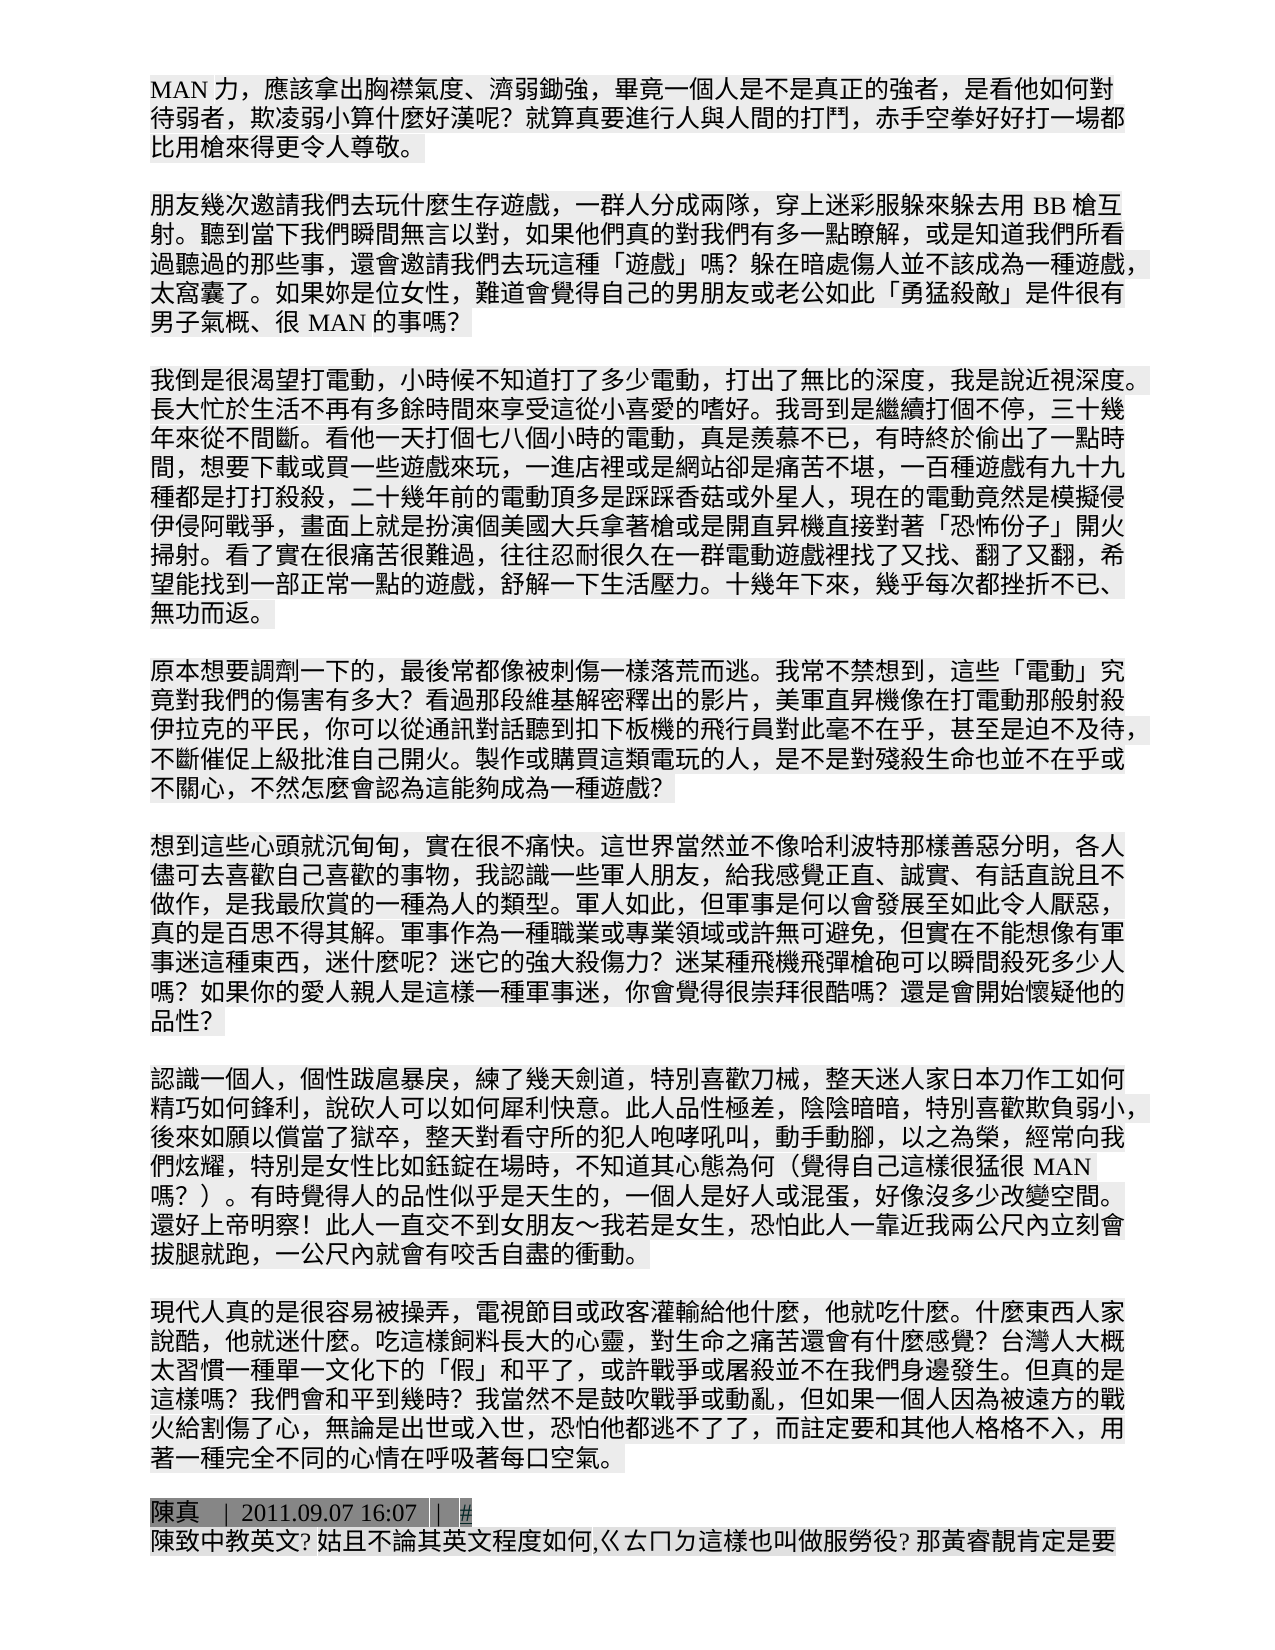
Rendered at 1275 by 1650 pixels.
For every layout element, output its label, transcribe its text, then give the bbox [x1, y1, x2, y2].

text 陳真 | 2011.09.07 16:07 | # [150, 1498, 1125, 1527]
text 陳致中教英文? 姑且不論其英文程度如何,ㄍㄊㄇㄉ這樣也叫做服勞役? 那黃睿靚肯定是要 [150, 1527, 1125, 1556]
text 陳真說“我知道大家都很忙,顧小孩顧爹娘,家裏有好多事要忙;要不就是有著清純童稚之心,喜歡新奇好玩事物,或縱情浪漫,卿卿我我,甜甜蜜蜜,或熱心於某種職業也好,志業也罷,尤其甚者,遺世獨立,崇仰藝術與思想之深邃動人. 舉凡各色人等,儘可大方追求一己之所嚮或之所需,但這一切人生事物,難道不用講個 "美" 字? 你可以不管公眾之事,但你怎麼可能對於醜陋骯髒之事卻彷彿一點感覺也沒有?” 很多時候我覺得這就是我的寫照。藝術不敢說，卿卿我我或遺世獨立卻即我的一番德性。一個人如果身上帶著某種可悲自閉的血統，那他大部份時候恐怕都只會想到自己，而不是想到別人。如果可以，就這樣過了一生也不錯，就像我的許多親人那樣。但若你身上還夾雜了那麼一點憂鬱，恐怕就很不幸了。據說我小時候十分悲天憫人，看到可憐小貓小狗小蟲會哭，想到爸爸媽媽辛苦工作會哭，看到同學衣服破了會哭，就連隔壁班小朋友褲子沒穿好邊走邊吃肉包一副可憐兮兮樣子也能讓我潸然淚下。長大了，心腸硬了，當然不這麼常哭了。不哭不是因為免疫了，而是見識廣了，經歷或看過許多更紮紮實實的痛苦，你懂得轉頭，把悲傷停頓在心裡某一個位置，以免它氾濫成災。 我們一整個家族都是宅男宅女，我卻是一個特例，非得穿梭在社會各個階層和圈子裡。或是受著某種驅使，去看去聽一些其實我並不願意看到聽到的東西。當一種出世和入世的性格打對台時，你有時會懷疑到底哪種才算是”病”？ 實在很不想花一秒鐘去看美國想美國，最近 911 快十週年，加上迎合侵略利比亞之勢，電視又在播什麼 911 特輯了，說什麼美國人多悲壯多勇敢多能從災難中站起來，媽的看了實在很痛苦，一個利用國內人民身家性命換取操弄煽動族群敵意和向外種種燒殺掠奪的密謀，竟然可以就這樣毫不隱晦羞恥地一再重覆使用十年。不要小看電視節目，比起核彈地雷，以美國為首的主流思想媒體，特別是那些精緻的 Discovery 頻道或國家地理頻道等等對這世界的傷害或許更大。這些謊言和謀略真的愈來愈細膩，這幾年，電視節目竟然可以公然以各種武器槍砲彈藥戰車潛艇作主題，藉以博取或誘發觀眾某種暴力意識以及對戰爭某一方的欽仰或贊同。忘了是哪個頻道了，竟然還有所謂「MAN 力九點檔」，裡頭全是一些槍砲武器機械等資本與暴力至上的節目，說這樣會讓你更有「MAN 力」，若不是觀眾特別愛這類節目，很難想像這種東西會能夠存在。 看到這些東西，往往立刻轉台，因為實在是不想為這類節目增加任何一絲收視率。有時候邊吃飯邊看電視，這台轉過那台，全是這類東西，轉來轉去到最後飯都吃完了，卻沒看到一台能看的頻道，心情實在很挫折很低迷。 小時候很會玩 BB 槍，而且槍法神準，常去夜市攤位打靶賺零食，往往一槍在手不是十分就是九分，打到後來老闆看到我來就直接給我獎品，說你別再打了，再打下去我就要賠錢了。我還很喜歡拿BB槍和我哥互射，享受一種用子彈打人或是被打的快感。不只會玩 BB 槍，我還是電動高手，各式電動都難不倒我。 但也不知從什麼時候開始，對於槍砲彈藥這類東西不但失去興趣，更是極端厭惡。或許就是聽過看過太多英美的惡行，「武器」這東西也在不知不覺中傷了我。一種東西竟然有人能夠拿在手上，一秒內就終結掉面前手無寸鐵的老弱婦孺的生命，再不就是躲在暗處傷人，真的是很讓人瞧不起。我不敢說自己反戰，某個意義上我很贊成戰鬥，人生何時不在戰鬥？但我對武器這東西，特別是槍砲彈藥飛機真的是唾棄到了極點。一個人如果想展現什麼 MAN 力，應該拿出胸襟氣度、濟弱鋤強，畢竟一個人是不是真正的強者，是看他如何對待弱者，欺凌弱小算什麼好漢呢？就算真要進行人與人間的打鬥，赤手空拳好好打一場都比用槍來得更令人尊敬。 朋友幾次邀請我們去玩什麼生存遊戲，一群人分成兩隊，穿上迷彩服躲來躲去用 BB 槍互射。聽到當下我們瞬間無言以對，如果他們真的對我們有多一點瞭解，或是知道我們所看過聽過的那些事，還會邀請我們去玩這種「遊戲」嗎？躲在暗處傷人並不該成為一種遊戲，太窩囊了。如果妳是位女性，難道會覺得自己的男朋友或老公如此「勇猛殺敵」是件很有男子氣概、很 MAN 的事嗎？ 我倒是很渴望打電動，小時候不知道打了多少電動，打出了無比的深度，我是說近視深度。長大忙於生活不再有多餘時間來享受這從小喜愛的嗜好。我哥到是繼續打個不停，三十幾年來從不間斷。看他一天打個七八個小時的電動，真是羨慕不已，有時終於偷出了一點時間，想要下載或買一些遊戲來玩，一進店裡或是網站卻是痛苦不堪，一百種遊戲有九十九種都是打打殺殺，二十幾年前的電動頂多是踩踩香菇或外星人，現在的電動竟然是模擬侵伊侵阿戰爭，畫面上就是扮演個美國大兵拿著槍或是開直昇機直接對著「恐怖份子」開火掃射。看了實在很痛苦很難過，往往忍耐很久在一群電動遊戲裡找了又找、翻了又翻，希望能找到一部正常一點的遊戲，舒解一下生活壓力。十幾年下來，幾乎每次都挫折不已、無功而返。 原本想要調劑一下的，最後常都像被刺傷一樣落荒而逃。我常不禁想到，這些「電動」究竟對我們的傷害有多大？看過那段維基解密釋出的影片，美軍直昇機像在打電動那般射殺伊拉克的平民，你可以從通訊對話聽到扣下板機的飛行員對此毫不在乎，甚至是迫不及待，不斷催促上級批淮自己開火。製作或購買這類電玩的人，是不是對殘殺生命也並不在乎或不關心，不然怎麼會認為這能夠成為一種遊戲？ 想到這些心頭就沉甸甸，實在很不痛快。這世界當然並不像哈利波特那樣善惡分明，各人儘可去喜歡自己喜歡的事物，我認識一些軍人朋友，給我感覺正直、誠實、有話直說且不做作，是我最欣賞的一種為人的類型。軍人如此，但軍事是何以會發展至如此令人厭惡，真的是百思不得其解。軍事作為一種職業或專業領域或許無可避免，但實在不能想像有軍事迷這種東西，迷什麼呢？迷它的強大殺傷力？迷某種飛機飛彈槍砲可以瞬間殺死多少人嗎？如果你的愛人親人是這樣一種軍事迷，你會覺得很崇拜很酷嗎？還是會開始懷疑他的品性？ 認識一個人，個性跋扈暴戾，練了幾天劍道，特別喜歡刀械，整天迷人家日本刀作工如何精巧如何鋒利，說砍人可以如何犀利快意。此人品性極差，陰陰暗暗，特別喜歡欺負弱小，後來如願以償當了獄卒，整天對看守所的犯人咆哮吼叫，動手動腳，以之為榮，經常向我們炫耀，特別是女性比如鈺錠在場時，不知道其心態為何（覺得自己這樣很猛很 MAN 嗎？）。有時覺得人的品性似乎是天生的，一個人是好人或混蛋，好像沒多少改變空間。還好上帝明察！此人一直交不到女朋友～我若是女生，恐怕此人一靠近我兩公尺內立刻會拔腿就跑，一公尺內就會有咬舌自盡的衝動。 現代人真的是很容易被操弄，電視節目或政客灌輸給他什麼，他就吃什麼。什麼東西人家說酷，他就迷什麼。吃這樣飼料長大的心靈，對生命之痛苦還會有什麼感覺？台灣人大概太習慣一種單一文化下的「假」和平了，或許戰爭或屠殺並不在我們身邊發生。但真的是這樣嗎？我們會和平到幾時？我當然不是鼓吹戰爭或動亂，但如果一個人因為被遠方的戰火給割傷了心，無論是出世或入世，恐怕他都逃不了了，而註定要和其他人格格不入，用著一種完全不同的心情在呼吸著每口空氣。 [150, 75, 1125, 1473]
